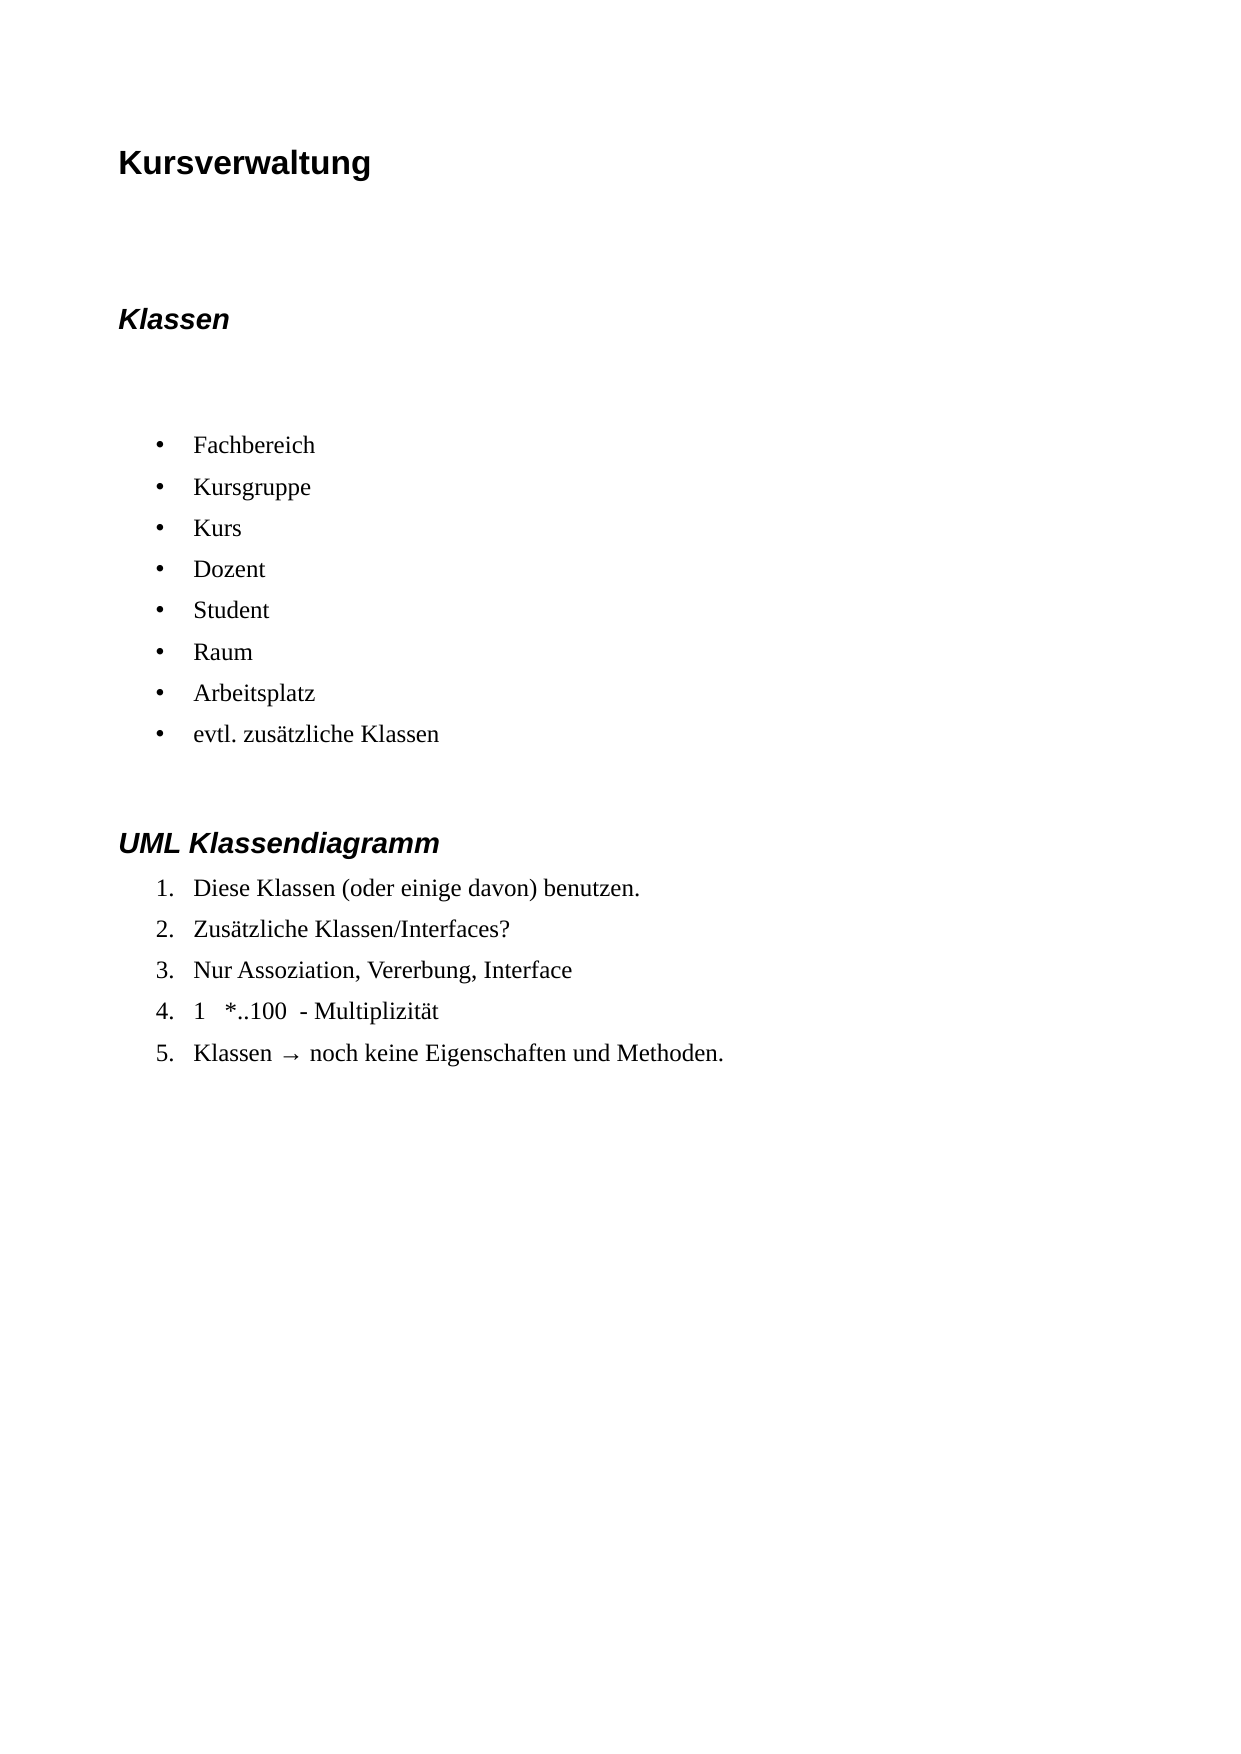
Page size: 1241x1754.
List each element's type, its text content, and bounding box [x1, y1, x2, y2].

list Diese Klassen (oder einige davon) benutzen. [156, 873, 1122, 901]
list Dozent [156, 554, 1122, 583]
list Raum [156, 637, 1122, 665]
list Kursgruppe [156, 472, 1122, 500]
list Nur Assoziation, Vererbung, Interface [156, 955, 1122, 984]
subtitle Kursverwaltung [118, 143, 1122, 182]
list 1 *..100 - Multiplizität [156, 996, 1122, 1025]
list Kurs [156, 513, 1122, 542]
list Student [156, 595, 1122, 624]
list Arbeitsplatz [156, 678, 1122, 707]
subtitle Klassen [118, 302, 1122, 335]
list Klassen → noch keine Eigenschaften und Methoden. [156, 1038, 1122, 1066]
list Zusätzliche Klassen/Interfaces? [156, 914, 1122, 943]
list evtl. zusätzliche Klassen [156, 719, 1122, 748]
list Fachbereich [156, 430, 1122, 459]
subtitle UML Klassendiagramm [118, 827, 1122, 860]
